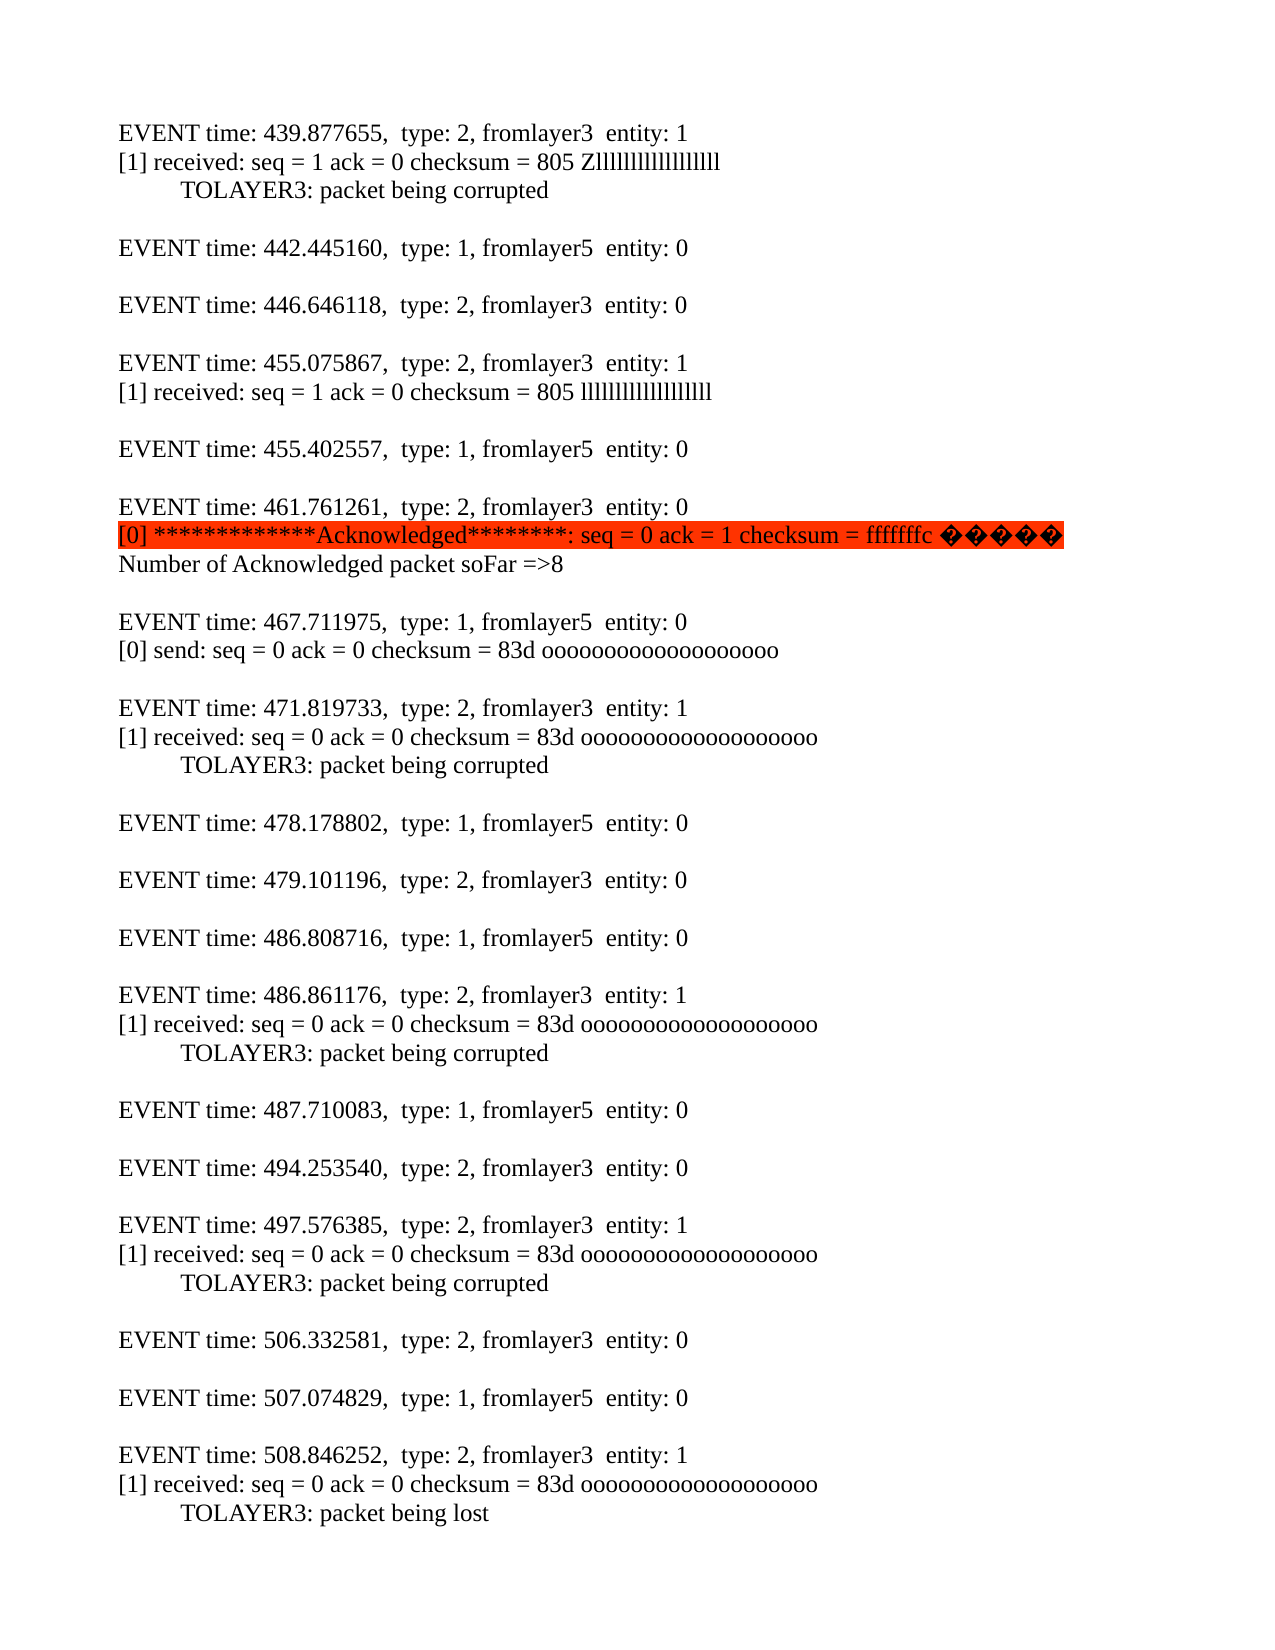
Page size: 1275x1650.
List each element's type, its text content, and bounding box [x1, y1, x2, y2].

text EVENT time: 507.074829, type: 1, fromlayer5 entity: 0 [118, 1383, 1157, 1412]
text EVENT time: 487.710083, type: 1, fromlayer5 entity: 0 [118, 1096, 1157, 1124]
text EVENT time: 494.253540, type: 2, fromlayer3 entity: 0 [118, 1153, 1157, 1182]
text EVENT time: 455.075867, type: 2, fromlayer3 entity: 1 [118, 348, 1157, 377]
text EVENT time: 461.761261, type: 2, fromlayer3 entity: 0 [118, 492, 1157, 521]
text EVENT time: 497.576385, type: 2, fromlayer3 entity: 1 [118, 1211, 1157, 1239]
text EVENT time: 479.101196, type: 2, fromlayer3 entity: 0 [118, 866, 1157, 894]
text EVENT time: 506.332581, type: 2, fromlayer3 entity: 0 [118, 1326, 1157, 1354]
text EVENT time: 439.877655, type: 2, fromlayer3 entity: 1 [118, 118, 1157, 147]
text [1] received: seq = 0 ack = 0 checksum = 83d ooooooooooooooooooo [118, 1469, 1157, 1498]
text EVENT time: 486.861176, type: 2, fromlayer3 entity: 1 [118, 981, 1157, 1009]
text EVENT time: 467.711975, type: 1, fromlayer5 entity: 0 [118, 607, 1157, 636]
text [1] received: seq = 1 ack = 0 checksum = 805 lllllllllllllllllll [118, 377, 1157, 406]
text TOLAYER3: packet being corrupted [118, 176, 1157, 204]
text EVENT time: 471.819733, type: 2, fromlayer3 entity: 1 [118, 693, 1157, 722]
text TOLAYER3: packet being corrupted [118, 1268, 1157, 1297]
text Number of Acknowledged packet soFar =>8 [118, 549, 1157, 578]
text [1] received: seq = 0 ack = 0 checksum = 83d ooooooooooooooooooo [118, 1009, 1157, 1038]
text EVENT time: 478.178802, type: 1, fromlayer5 entity: 0 [118, 808, 1157, 837]
text [1] received: seq = 0 ack = 0 checksum = 83d ooooooooooooooooooo [118, 1239, 1157, 1268]
text [0] *************Acknowledged********: seq = 0 ack = 1 checksum = fffffffc ����� [118, 521, 1157, 549]
text TOLAYER3: packet being lost [118, 1498, 1157, 1527]
text EVENT time: 455.402557, type: 1, fromlayer5 entity: 0 [118, 434, 1157, 463]
text [1] received: seq = 0 ack = 0 checksum = 83d ooooooooooooooooooo [118, 722, 1157, 751]
text EVENT time: 508.846252, type: 2, fromlayer3 entity: 1 [118, 1441, 1157, 1469]
text EVENT time: 486.808716, type: 1, fromlayer5 entity: 0 [118, 923, 1157, 952]
text [0] send: seq = 0 ack = 0 checksum = 83d ooooooooooooooooooo [118, 636, 1157, 664]
text TOLAYER3: packet being corrupted [118, 1038, 1157, 1067]
text TOLAYER3: packet being corrupted [118, 751, 1157, 779]
text EVENT time: 442.445160, type: 1, fromlayer5 entity: 0 [118, 233, 1157, 262]
text [1] received: seq = 1 ack = 0 checksum = 805 Zllllllllllllllllll [118, 147, 1157, 176]
text EVENT time: 446.646118, type: 2, fromlayer3 entity: 0 [118, 291, 1157, 319]
